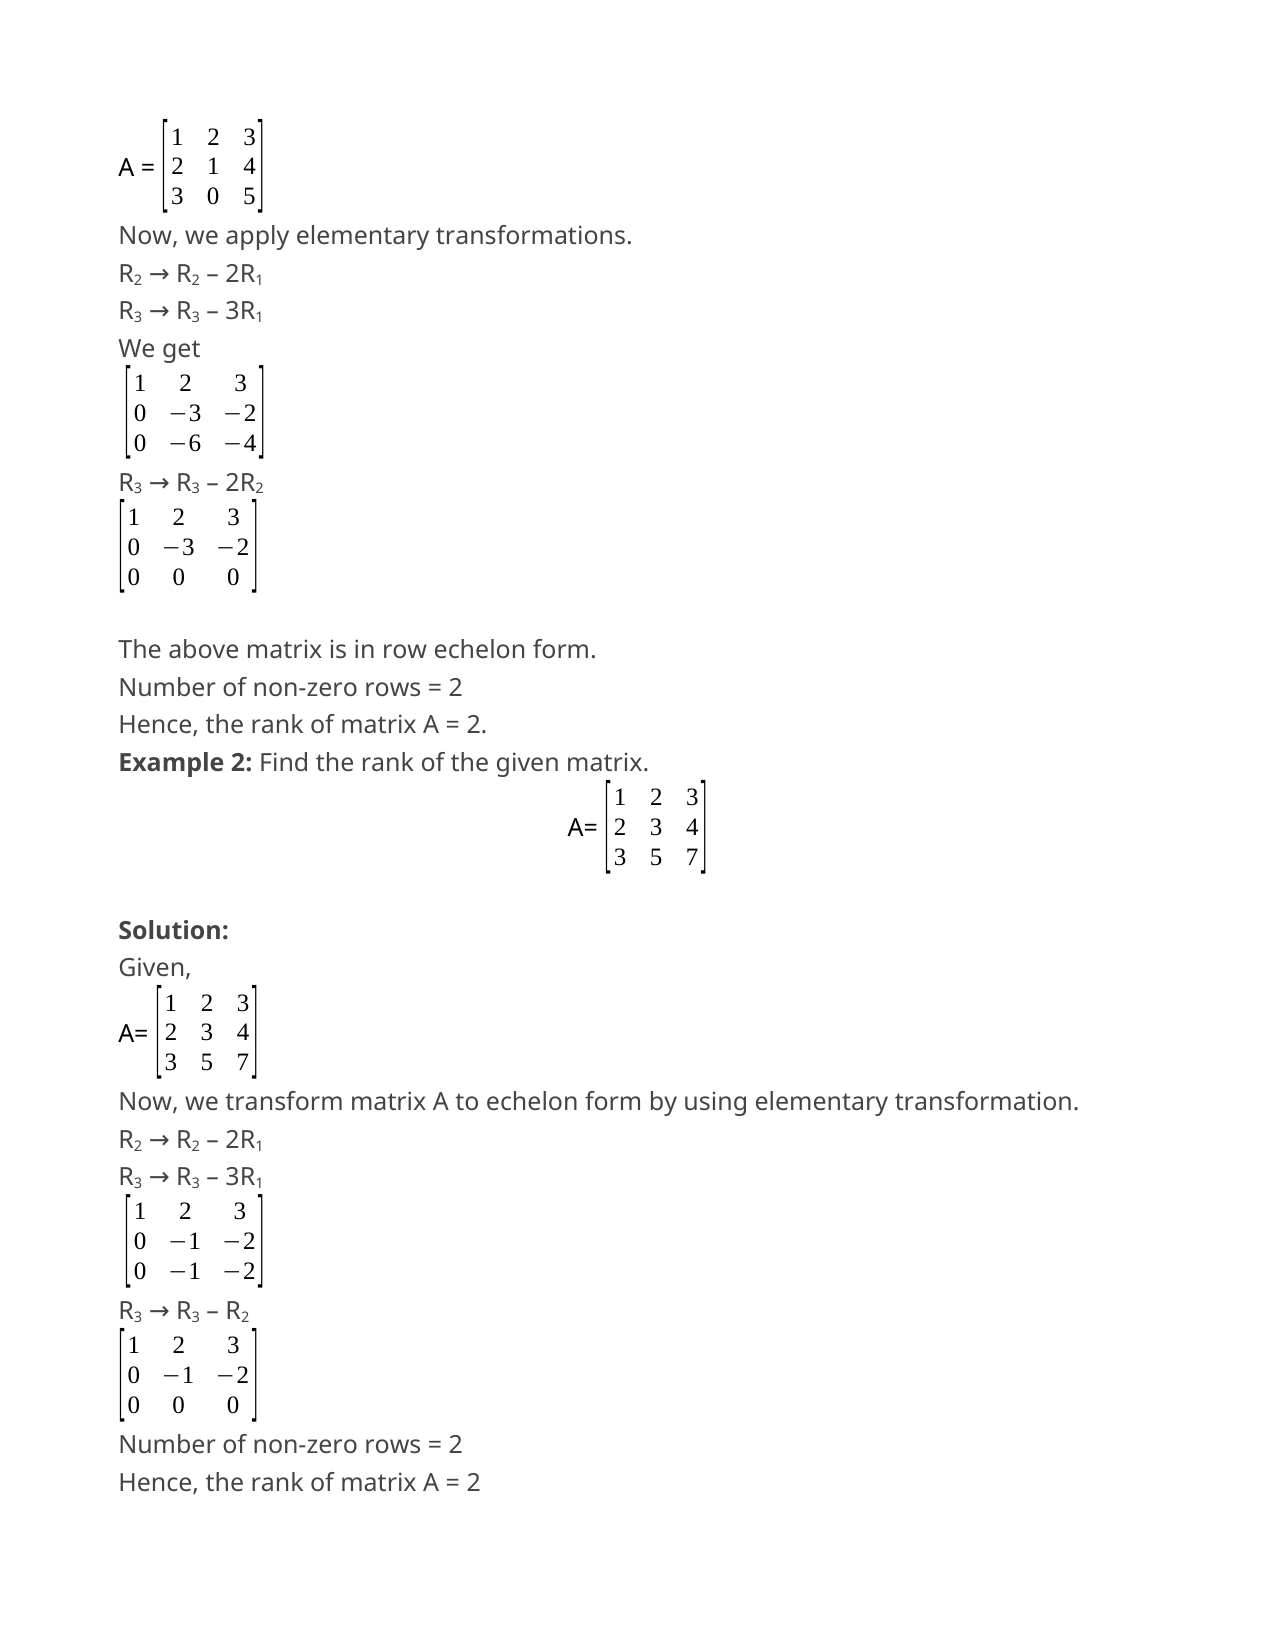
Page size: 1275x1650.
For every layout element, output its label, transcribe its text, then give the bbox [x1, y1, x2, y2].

text Number of non-zero rows = 2 [118, 666, 1157, 704]
text Number of non-zero rows = 2 [118, 1423, 1157, 1461]
text R2 → R2 – 2R1 [118, 252, 1157, 289]
text Hence, the rank of matrix A = 2 [118, 1461, 1157, 1498]
text The above matrix is in row echelon form. [118, 629, 1157, 666]
text Given, [118, 947, 1157, 984]
text A= [118, 984, 1157, 1081]
text R3 → R3 – 3R1 [118, 289, 1157, 327]
text We get [118, 327, 1157, 364]
text Now, we transform matrix A to echelon form by using elementary transformation. [118, 1081, 1157, 1118]
text R3 → R3 – 2R2 [118, 461, 1157, 498]
text A = [118, 118, 1157, 214]
text A= [118, 779, 1157, 875]
text Hence, the rank of matrix A = 2. [118, 704, 1157, 741]
text R2 → R2 – 2R1 [118, 1118, 1157, 1156]
text R3 → R3 – 3R1 [118, 1156, 1157, 1193]
text Now, we apply elementary transformations. [118, 214, 1157, 252]
text Example 2: Find the rank of the given matrix. [118, 741, 1157, 779]
text Solution: [118, 909, 1157, 947]
text R3 → R3 – R2 [118, 1289, 1157, 1327]
